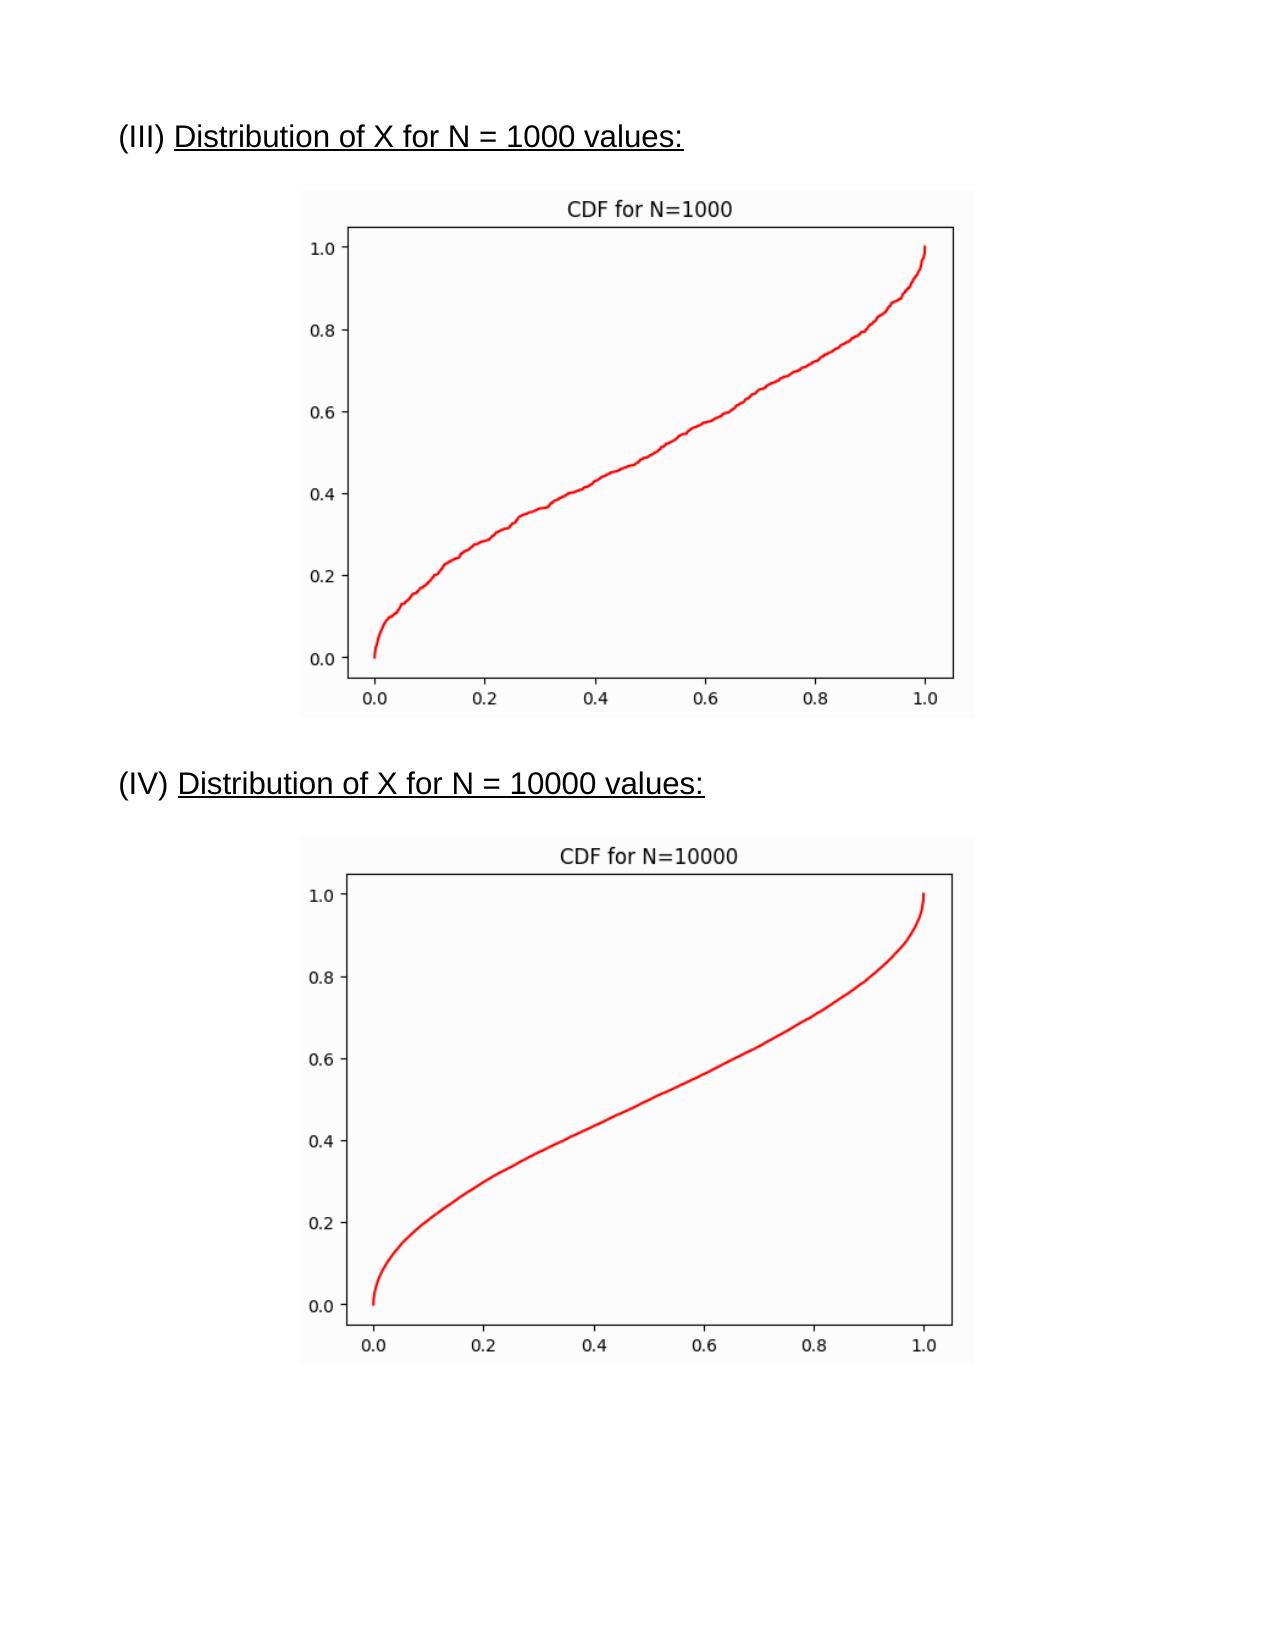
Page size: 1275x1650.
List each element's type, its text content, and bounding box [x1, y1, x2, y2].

picture [300, 190, 976, 718]
picture [300, 836, 976, 1365]
text (IV) Distribution of X for N = 10000 values: [118, 765, 1157, 801]
text (III) Distribution of X for N = 1000 values: [118, 118, 1157, 154]
